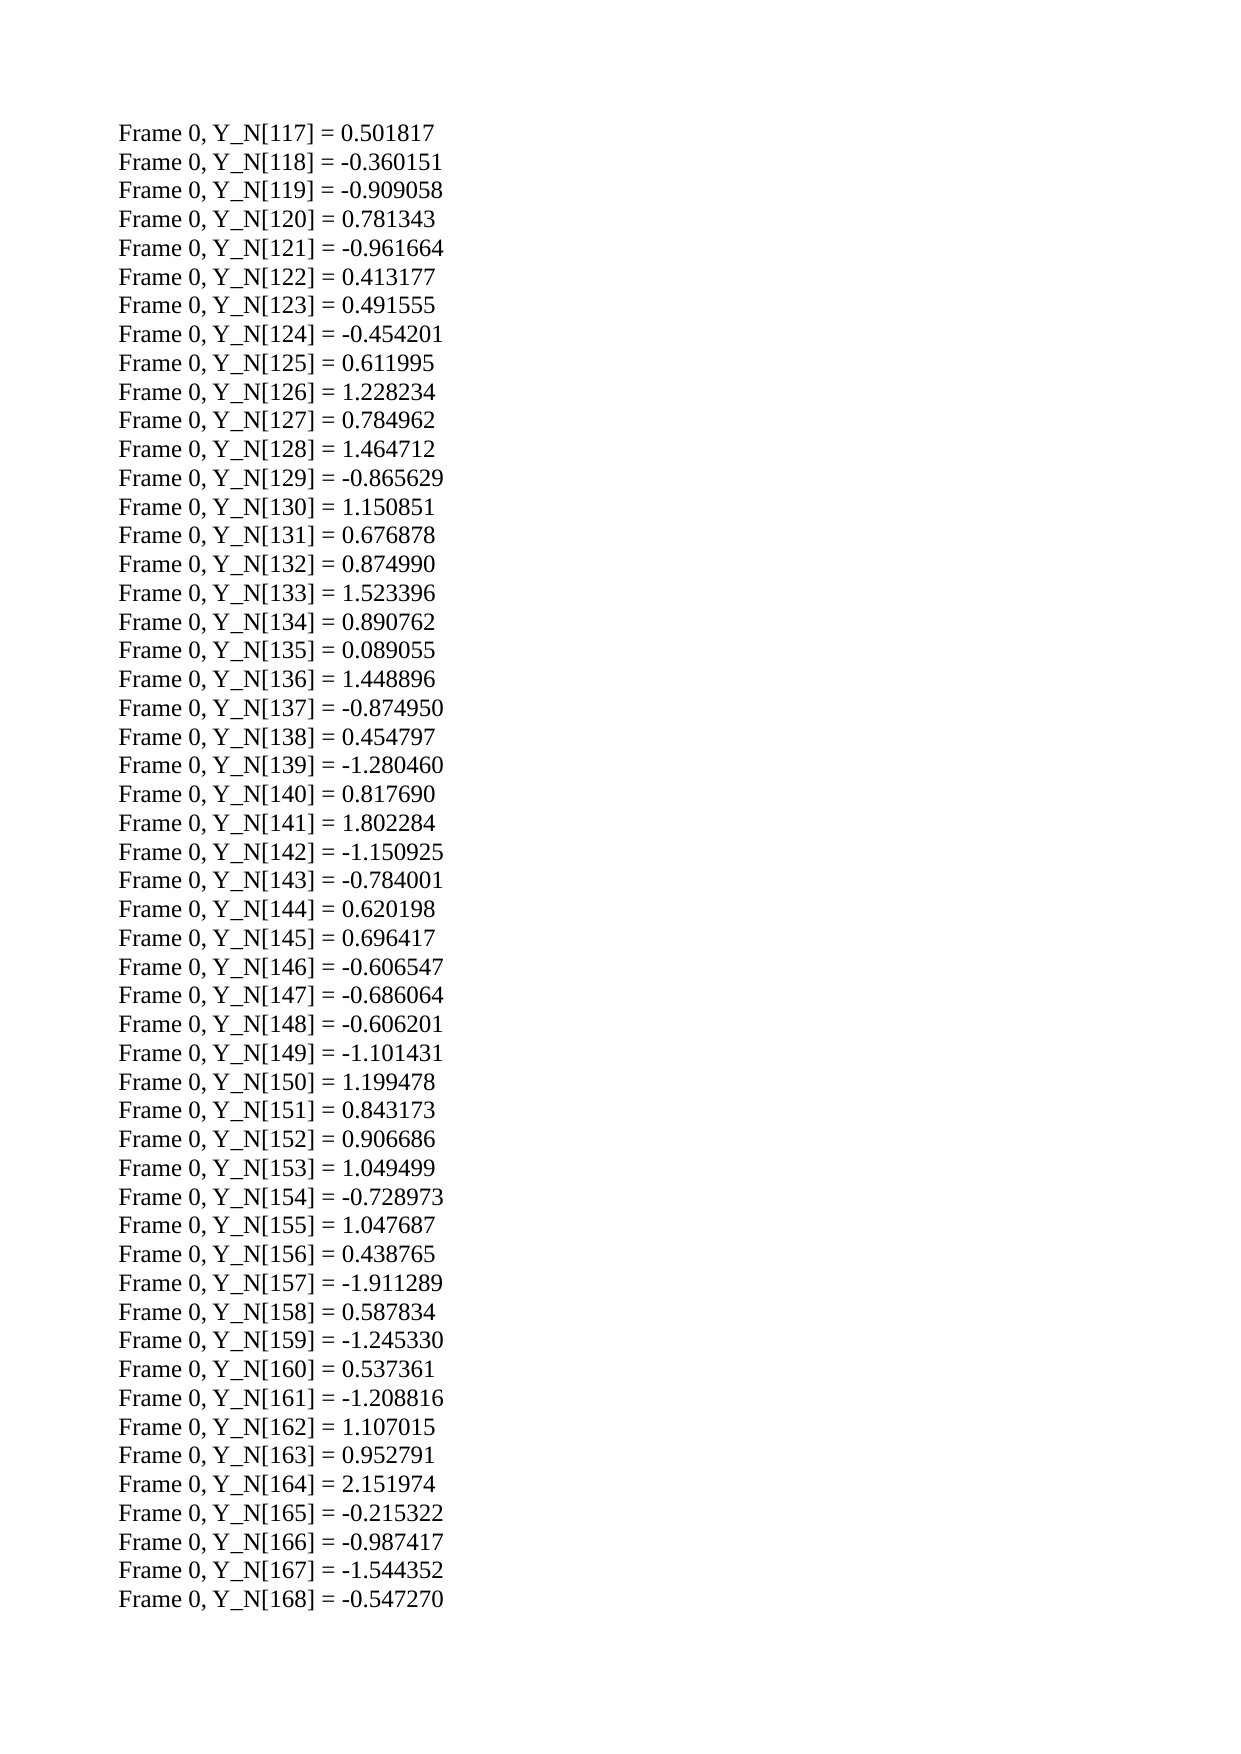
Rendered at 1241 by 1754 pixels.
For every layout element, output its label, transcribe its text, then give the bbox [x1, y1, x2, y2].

text Frame 0, Y_N[120] = 0.781343 [118, 204, 1122, 233]
text Frame 0, Y_N[147] = -0.686064 [118, 981, 1122, 1009]
text Frame 0, Y_N[142] = -1.150925 [118, 837, 1122, 866]
text Frame 0, Y_N[168] = -0.547270 [118, 1584, 1122, 1613]
text Frame 0, Y_N[135] = 0.089055 [118, 636, 1122, 664]
text Frame 0, Y_N[130] = 1.150851 [118, 492, 1122, 521]
text Frame 0, Y_N[163] = 0.952791 [118, 1441, 1122, 1469]
text Frame 0, Y_N[146] = -0.606547 [118, 952, 1122, 981]
text Frame 0, Y_N[160] = 0.537361 [118, 1354, 1122, 1383]
text Frame 0, Y_N[127] = 0.784962 [118, 406, 1122, 434]
text Frame 0, Y_N[129] = -0.865629 [118, 463, 1122, 492]
text Frame 0, Y_N[136] = 1.448896 [118, 664, 1122, 693]
text Frame 0, Y_N[167] = -1.544352 [118, 1556, 1122, 1584]
text Frame 0, Y_N[137] = -0.874950 [118, 693, 1122, 722]
text Frame 0, Y_N[161] = -1.208816 [118, 1383, 1122, 1412]
text Frame 0, Y_N[128] = 1.464712 [118, 434, 1122, 463]
text Frame 0, Y_N[145] = 0.696417 [118, 923, 1122, 952]
text Frame 0, Y_N[151] = 0.843173 [118, 1096, 1122, 1124]
text Frame 0, Y_N[123] = 0.491555 [118, 291, 1122, 319]
text Frame 0, Y_N[117] = 0.501817 [118, 118, 1122, 147]
text Frame 0, Y_N[148] = -0.606201 [118, 1009, 1122, 1038]
text Frame 0, Y_N[138] = 0.454797 [118, 722, 1122, 751]
text Frame 0, Y_N[156] = 0.438765 [118, 1239, 1122, 1268]
text Frame 0, Y_N[149] = -1.101431 [118, 1038, 1122, 1067]
text Frame 0, Y_N[134] = 0.890762 [118, 607, 1122, 636]
text Frame 0, Y_N[164] = 2.151974 [118, 1469, 1122, 1498]
text Frame 0, Y_N[150] = 1.199478 [118, 1067, 1122, 1096]
text Frame 0, Y_N[132] = 0.874990 [118, 549, 1122, 578]
text Frame 0, Y_N[126] = 1.228234 [118, 377, 1122, 406]
text Frame 0, Y_N[121] = -0.961664 [118, 233, 1122, 262]
text Frame 0, Y_N[133] = 1.523396 [118, 578, 1122, 607]
text Frame 0, Y_N[122] = 0.413177 [118, 262, 1122, 291]
text Frame 0, Y_N[157] = -1.911289 [118, 1268, 1122, 1297]
text Frame 0, Y_N[159] = -1.245330 [118, 1326, 1122, 1354]
text Frame 0, Y_N[124] = -0.454201 [118, 319, 1122, 348]
text Frame 0, Y_N[158] = 0.587834 [118, 1297, 1122, 1326]
text Frame 0, Y_N[131] = 0.676878 [118, 521, 1122, 549]
text Frame 0, Y_N[144] = 0.620198 [118, 894, 1122, 923]
text Frame 0, Y_N[119] = -0.909058 [118, 176, 1122, 204]
text Frame 0, Y_N[143] = -0.784001 [118, 866, 1122, 894]
text Frame 0, Y_N[141] = 1.802284 [118, 808, 1122, 837]
text Frame 0, Y_N[165] = -0.215322 [118, 1498, 1122, 1527]
text Frame 0, Y_N[154] = -0.728973 [118, 1182, 1122, 1211]
text Frame 0, Y_N[152] = 0.906686 [118, 1124, 1122, 1153]
text Frame 0, Y_N[139] = -1.280460 [118, 751, 1122, 779]
text Frame 0, Y_N[125] = 0.611995 [118, 348, 1122, 377]
text Frame 0, Y_N[155] = 1.047687 [118, 1211, 1122, 1239]
text Frame 0, Y_N[153] = 1.049499 [118, 1153, 1122, 1182]
text Frame 0, Y_N[140] = 0.817690 [118, 779, 1122, 808]
text Frame 0, Y_N[162] = 1.107015 [118, 1412, 1122, 1441]
text Frame 0, Y_N[166] = -0.987417 [118, 1527, 1122, 1556]
text Frame 0, Y_N[118] = -0.360151 [118, 147, 1122, 176]
